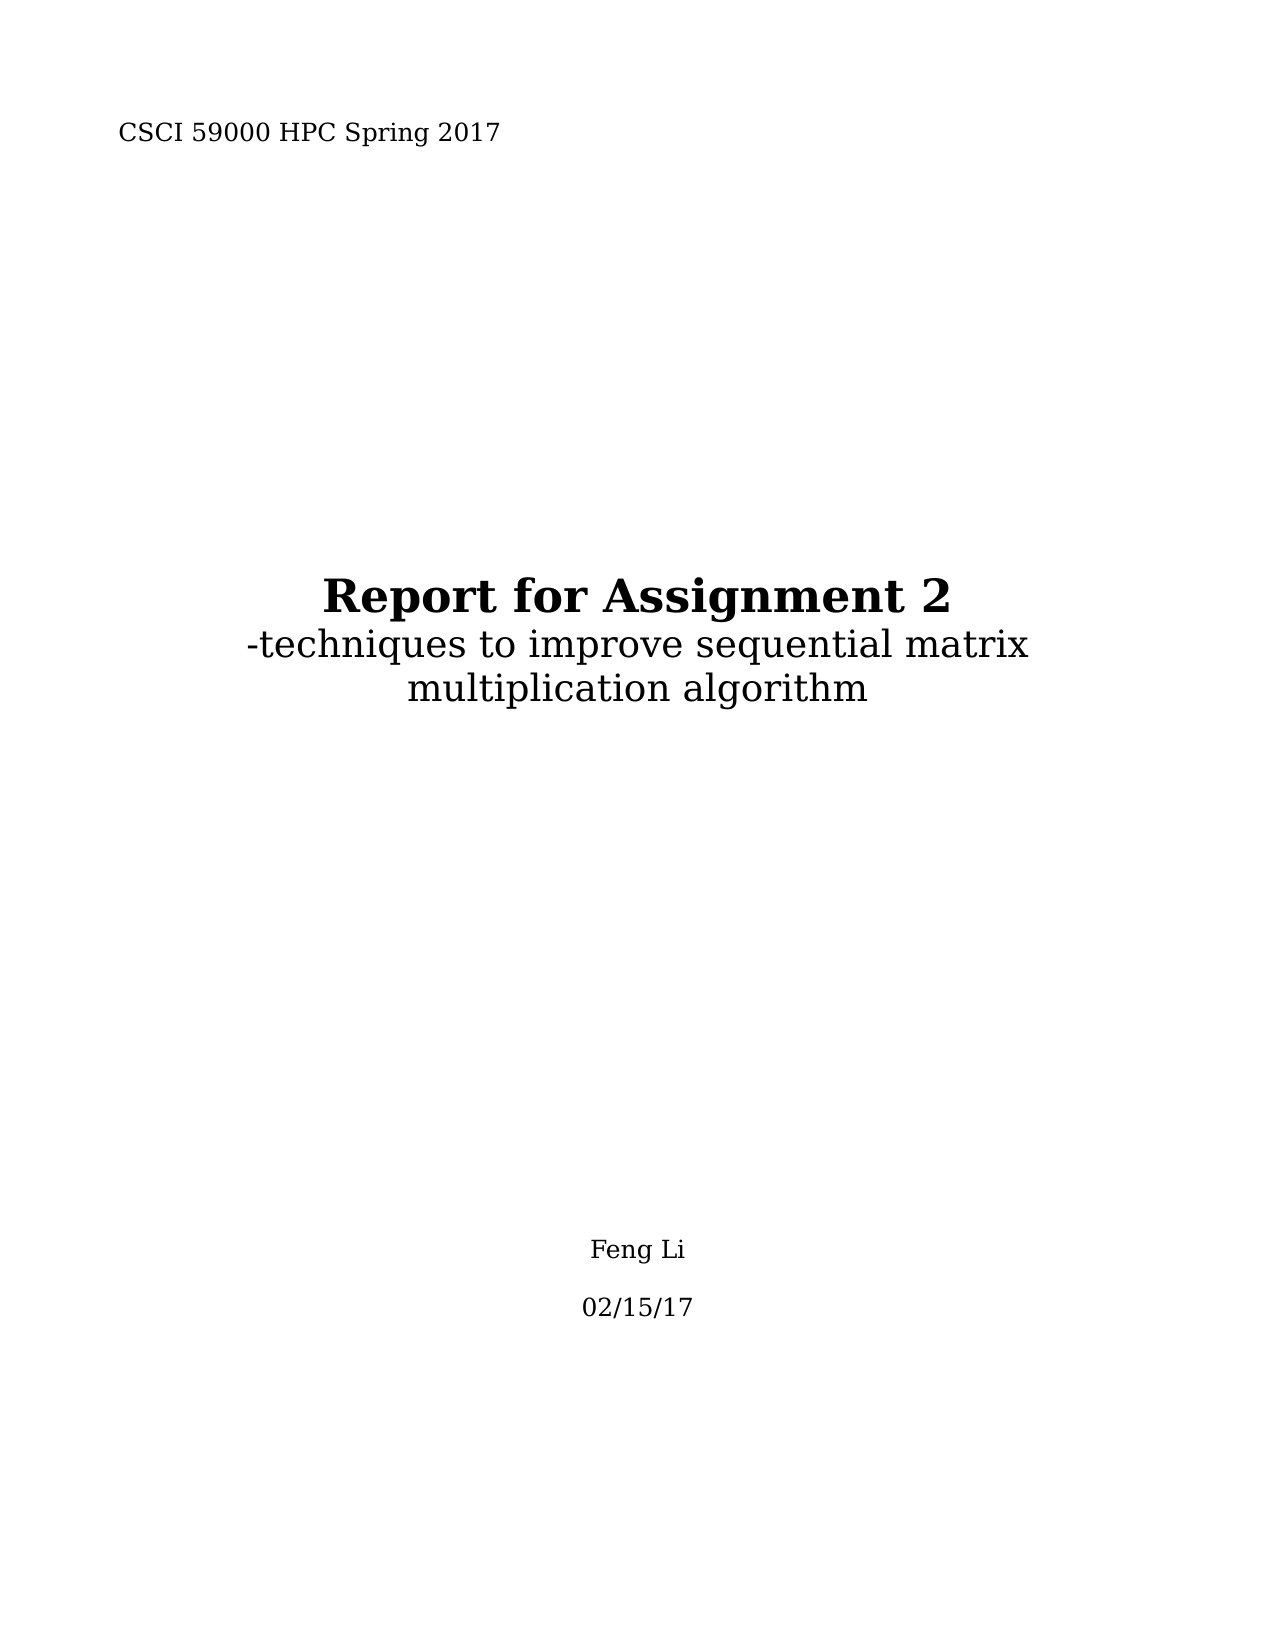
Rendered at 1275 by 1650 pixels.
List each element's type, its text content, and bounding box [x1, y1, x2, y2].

text 02/15/17 [118, 1294, 1157, 1323]
text Feng Li [118, 1235, 1157, 1264]
text CSCI 59000 HPC Spring 2017 [118, 118, 1157, 147]
text -techniques to improve sequential matrix multiplication algorithm [118, 623, 1157, 710]
text Report for Assignment 2 [118, 569, 1157, 623]
